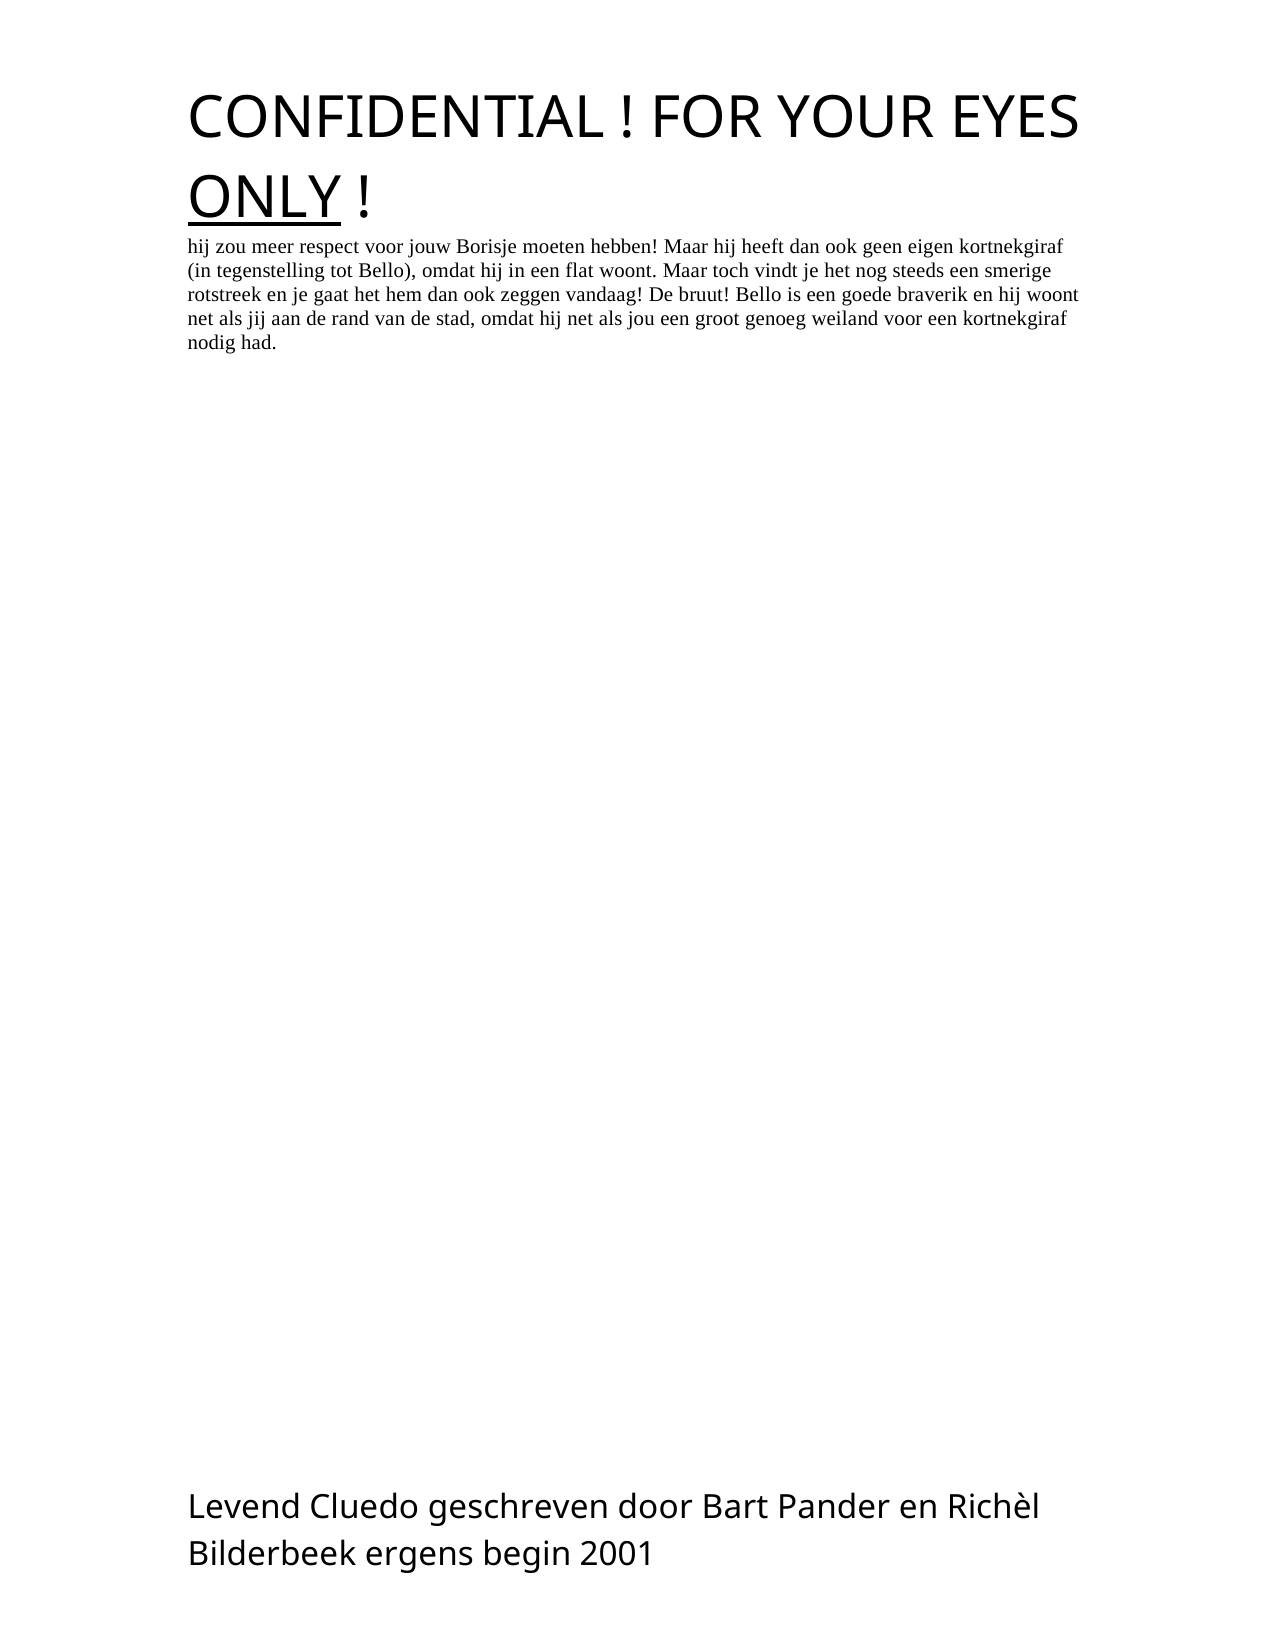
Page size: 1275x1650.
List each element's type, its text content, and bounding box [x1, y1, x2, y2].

text hij zou meer respect voor jouw Borisje moeten hebben! Maar hij heeft dan ook geen eigen kortnekgiraf (in tegenstelling tot Bello), omdat hij in een flat woont. Maar toch vindt je het nog steeds een smerige rotstreek en je gaat het hem dan ook zeggen vandaag! De bruut! Bello is een goede braverik en hij woont net als jij aan de rand van de stad, omdat hij net als jou een groot genoeg weiland voor een kortnekgiraf nodig had. [187, 234, 1087, 354]
